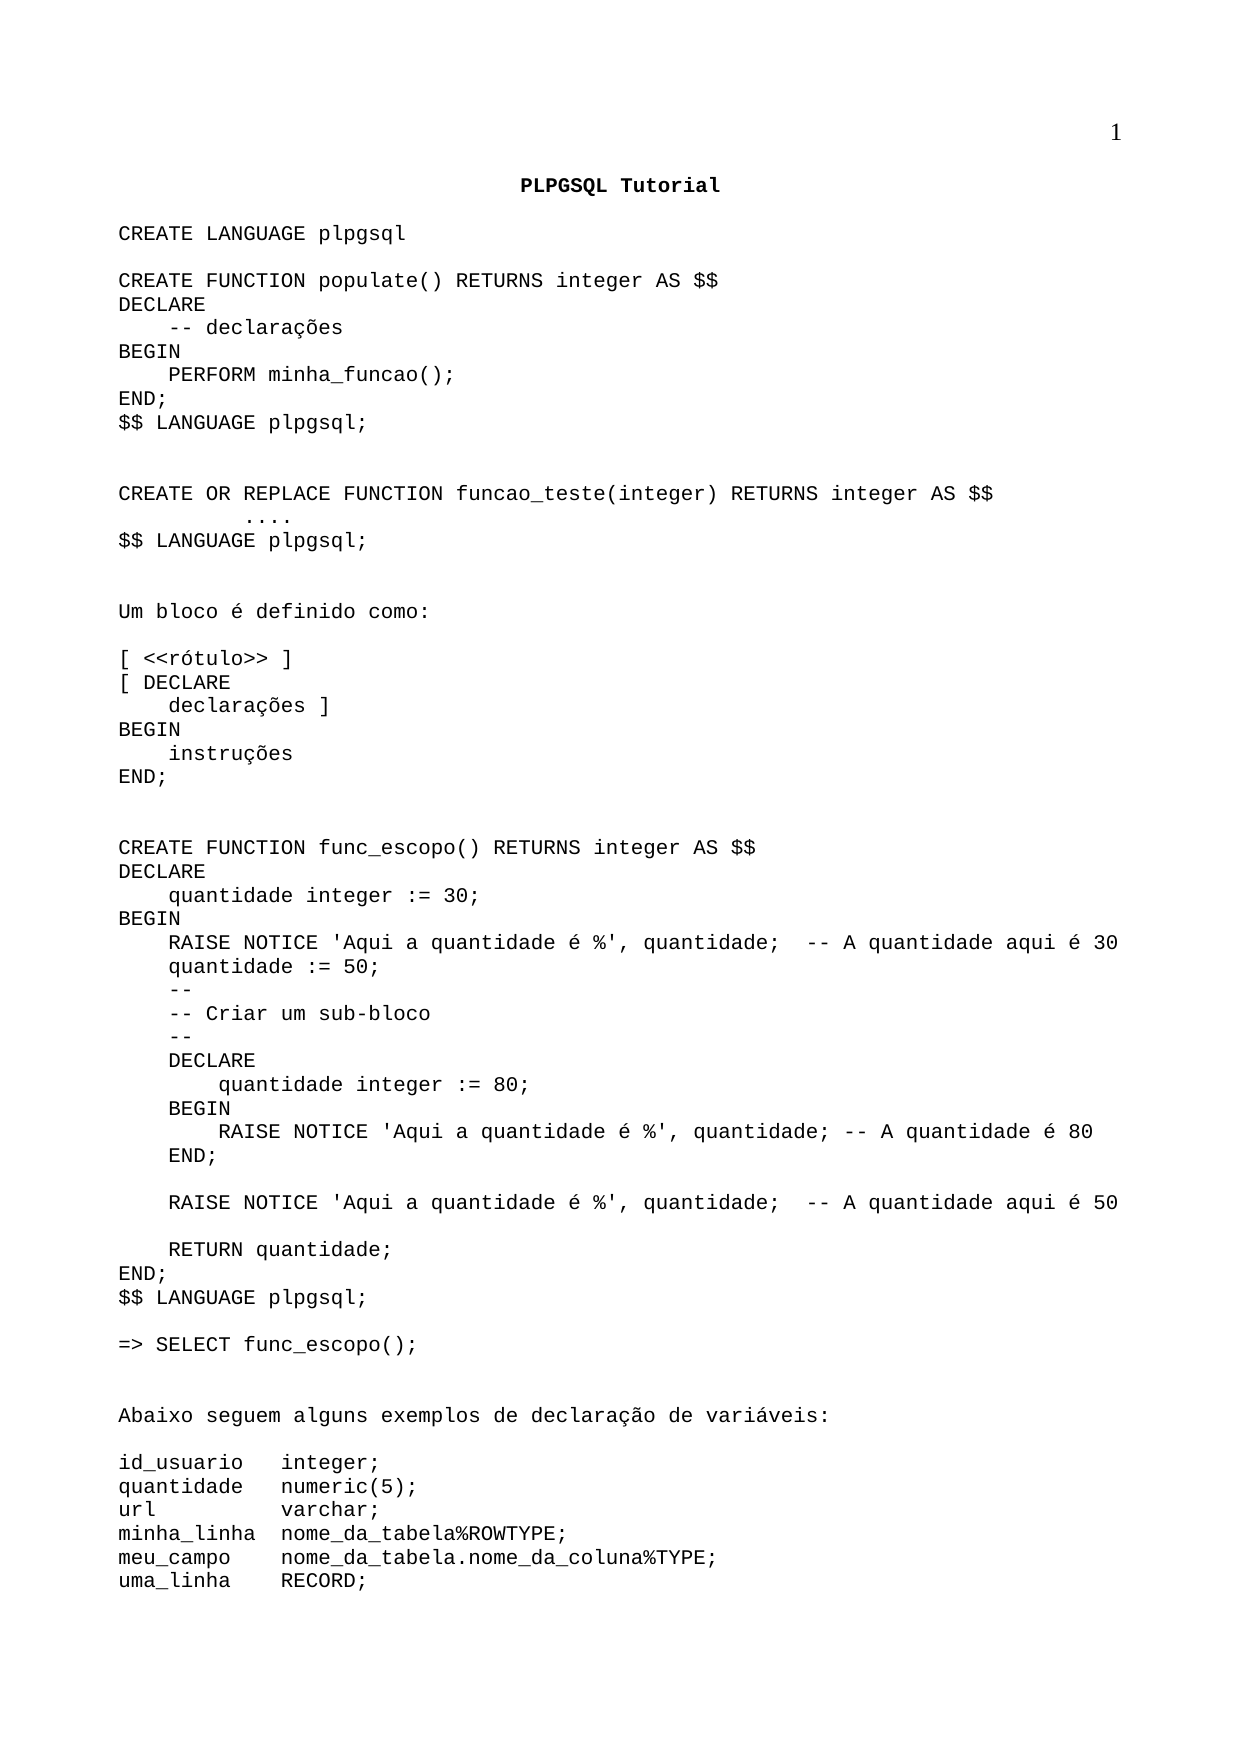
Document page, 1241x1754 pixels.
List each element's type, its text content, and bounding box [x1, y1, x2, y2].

text RAISE NOTICE 'Aqui a quantidade é %', quantidade; -- A quantidade aqui é 30 [118, 932, 1122, 956]
text CREATE FUNCTION func_escopo() RETURNS integer AS $$ [118, 837, 1122, 861]
text END; [118, 1263, 1122, 1287]
text -- [118, 1027, 1122, 1050]
text $$ LANGUAGE plpgsql; [118, 412, 1122, 435]
text END; [118, 388, 1122, 412]
text instruções [118, 743, 1122, 766]
text PLPGSQL Tutorial [118, 175, 1122, 199]
text -- declarações [118, 317, 1122, 341]
text BEGIN [118, 1097, 1122, 1121]
text url varchar; [118, 1499, 1122, 1523]
text RAISE NOTICE 'Aqui a quantidade é %', quantidade; -- A quantidade é 80 [118, 1121, 1122, 1145]
text => SELECT func_escopo(); [118, 1334, 1122, 1358]
text quantidade integer := 80; [118, 1074, 1122, 1097]
text DECLARE [118, 293, 1122, 317]
text BEGIN [118, 341, 1122, 364]
text -- [118, 979, 1122, 1003]
text [ DECLARE [118, 672, 1122, 696]
text quantidade := 50; [118, 956, 1122, 979]
text $$ LANGUAGE plpgsql; [118, 530, 1122, 554]
text minha_linha nome_da_tabela%ROWTYPE; [118, 1523, 1122, 1547]
text END; [118, 1145, 1122, 1168]
text RAISE NOTICE 'Aqui a quantidade é %', quantidade; -- A quantidade aqui é 50 [118, 1192, 1122, 1216]
text uma_linha RECORD; [118, 1570, 1122, 1594]
text [ <<rótulo>> ] [118, 648, 1122, 672]
text Um bloco é definido como: [118, 601, 1122, 624]
text BEGIN [118, 908, 1122, 932]
text BEGIN [118, 719, 1122, 743]
text DECLARE [118, 861, 1122, 885]
text quantidade integer := 30; [118, 885, 1122, 908]
text PERFORM minha_funcao(); [118, 364, 1122, 388]
text meu_campo nome_da_tabela.nome_da_coluna%TYPE; [118, 1547, 1122, 1570]
text CREATE OR REPLACE FUNCTION funcao_teste(integer) RETURNS integer AS $$ [118, 483, 1122, 506]
text CREATE FUNCTION populate() RETURNS integer AS $$ [118, 270, 1122, 293]
text -- Criar um sub-bloco [118, 1003, 1122, 1027]
text END; [118, 766, 1122, 790]
text DECLARE [118, 1050, 1122, 1074]
text CREATE LANGUAGE plpgsql [118, 223, 1122, 246]
text RETURN quantidade; [118, 1239, 1122, 1263]
text id_usuario integer; [118, 1452, 1122, 1476]
text quantidade numeric(5); [118, 1476, 1122, 1499]
text Abaixo seguem alguns exemplos de declaração de variáveis: [118, 1405, 1122, 1428]
text declarações ] [118, 696, 1122, 719]
text .... [118, 506, 1122, 530]
text $$ LANGUAGE plpgsql; [118, 1287, 1122, 1310]
